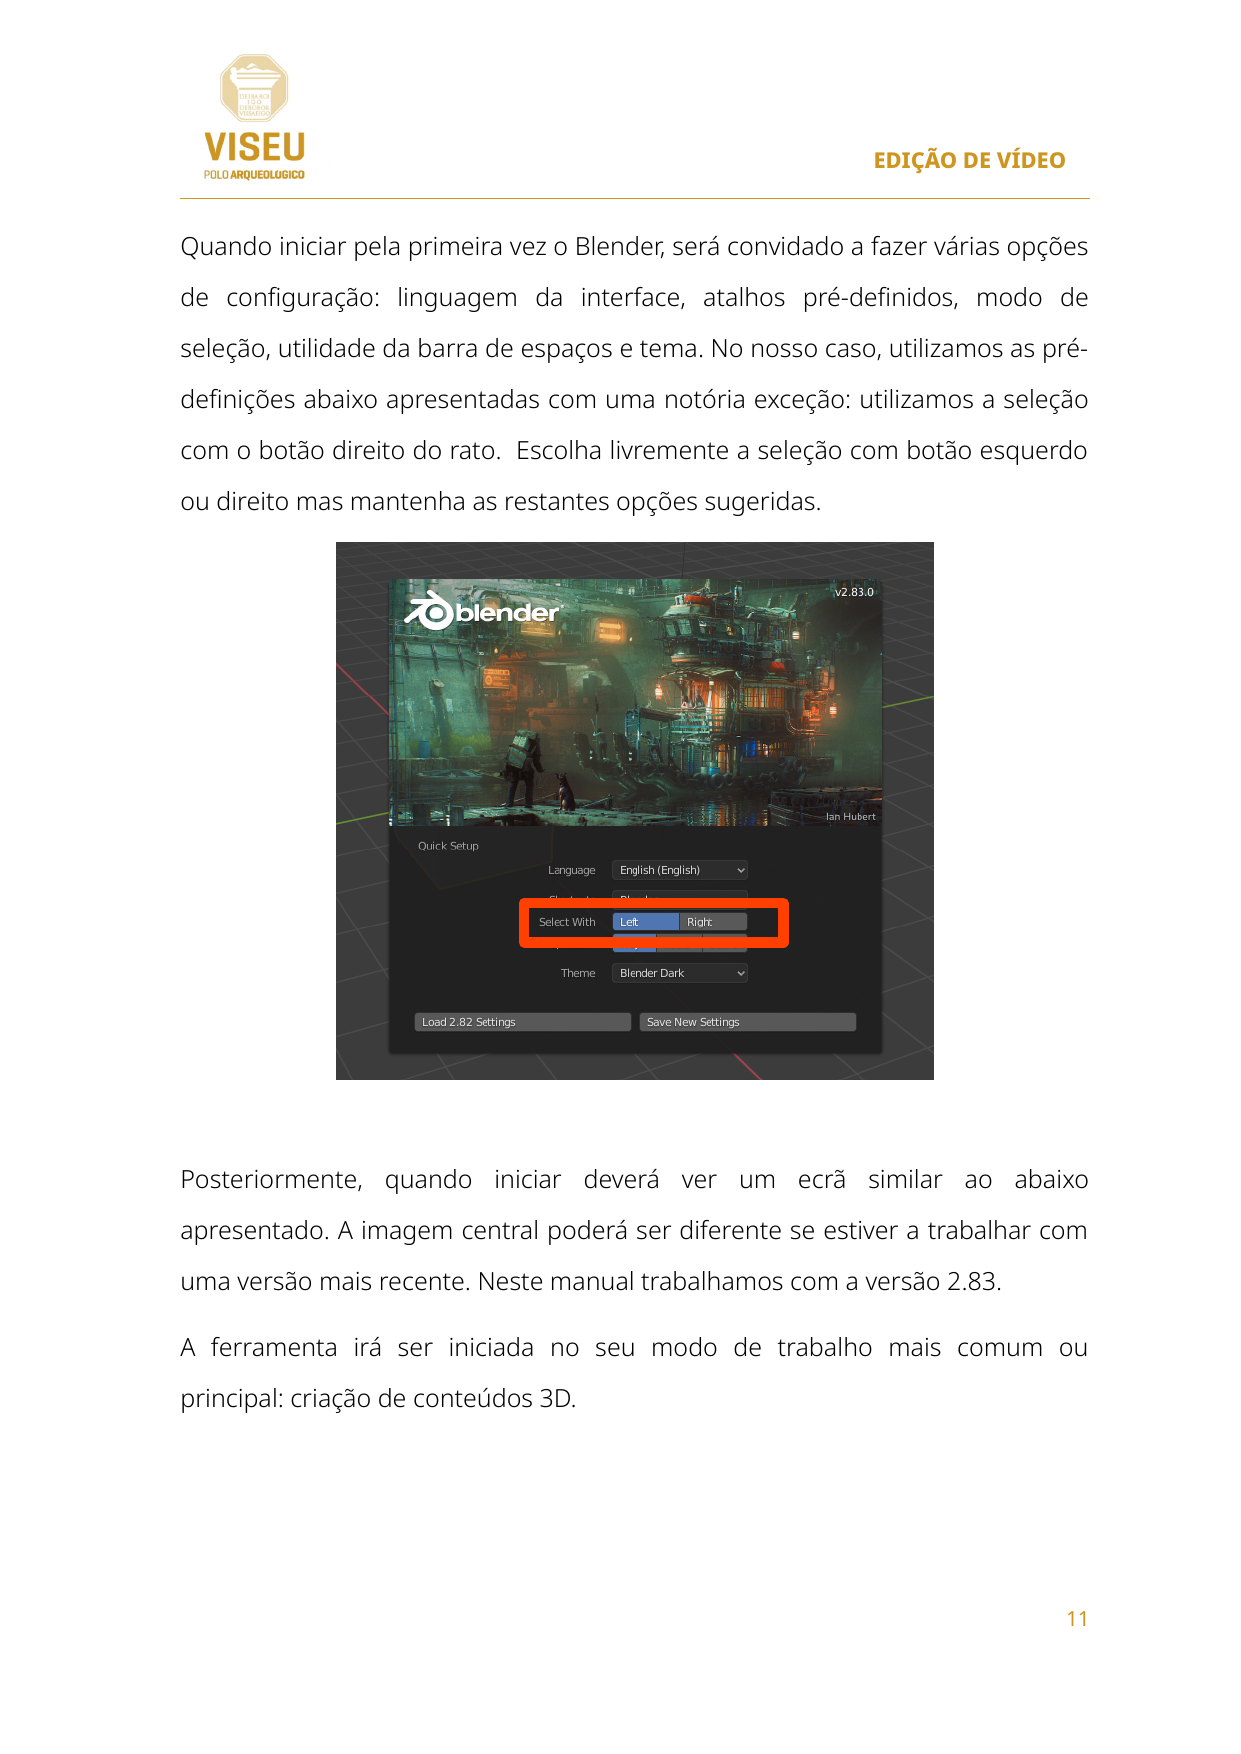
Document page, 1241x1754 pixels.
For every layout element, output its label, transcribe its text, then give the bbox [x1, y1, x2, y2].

text Posteriormente, quando iniciar deverá ver um ecrã similar ao abaixo apresentado. A imagem central poderá ser diferente se estiver a trabalhar com uma versão mais recente. Neste manual trabalhamos com a versão 2.83. [180, 1162, 1090, 1298]
text A ferramenta irá ser iniciada no seu modo de trabalho mais comum ou principal: criação de conteúdos 3D. [180, 1330, 1090, 1415]
picture [336, 542, 934, 1080]
text Quando iniciar pela primeira vez o Blender, será convidado a fazer várias opções de configuração: linguagem da interface, atalhos pré-definidos, modo de seleção, utilidade da barra de espaços e tema. No nosso caso, utilizamos as pré-definições abaixo apresentadas com uma notória exceção: utilizamos a seleção com o botão direito do rato. Escolha livremente a seleção com botão esquerdo ou direito mas mantenha as restantes opções sugeridas. [180, 228, 1090, 517]
